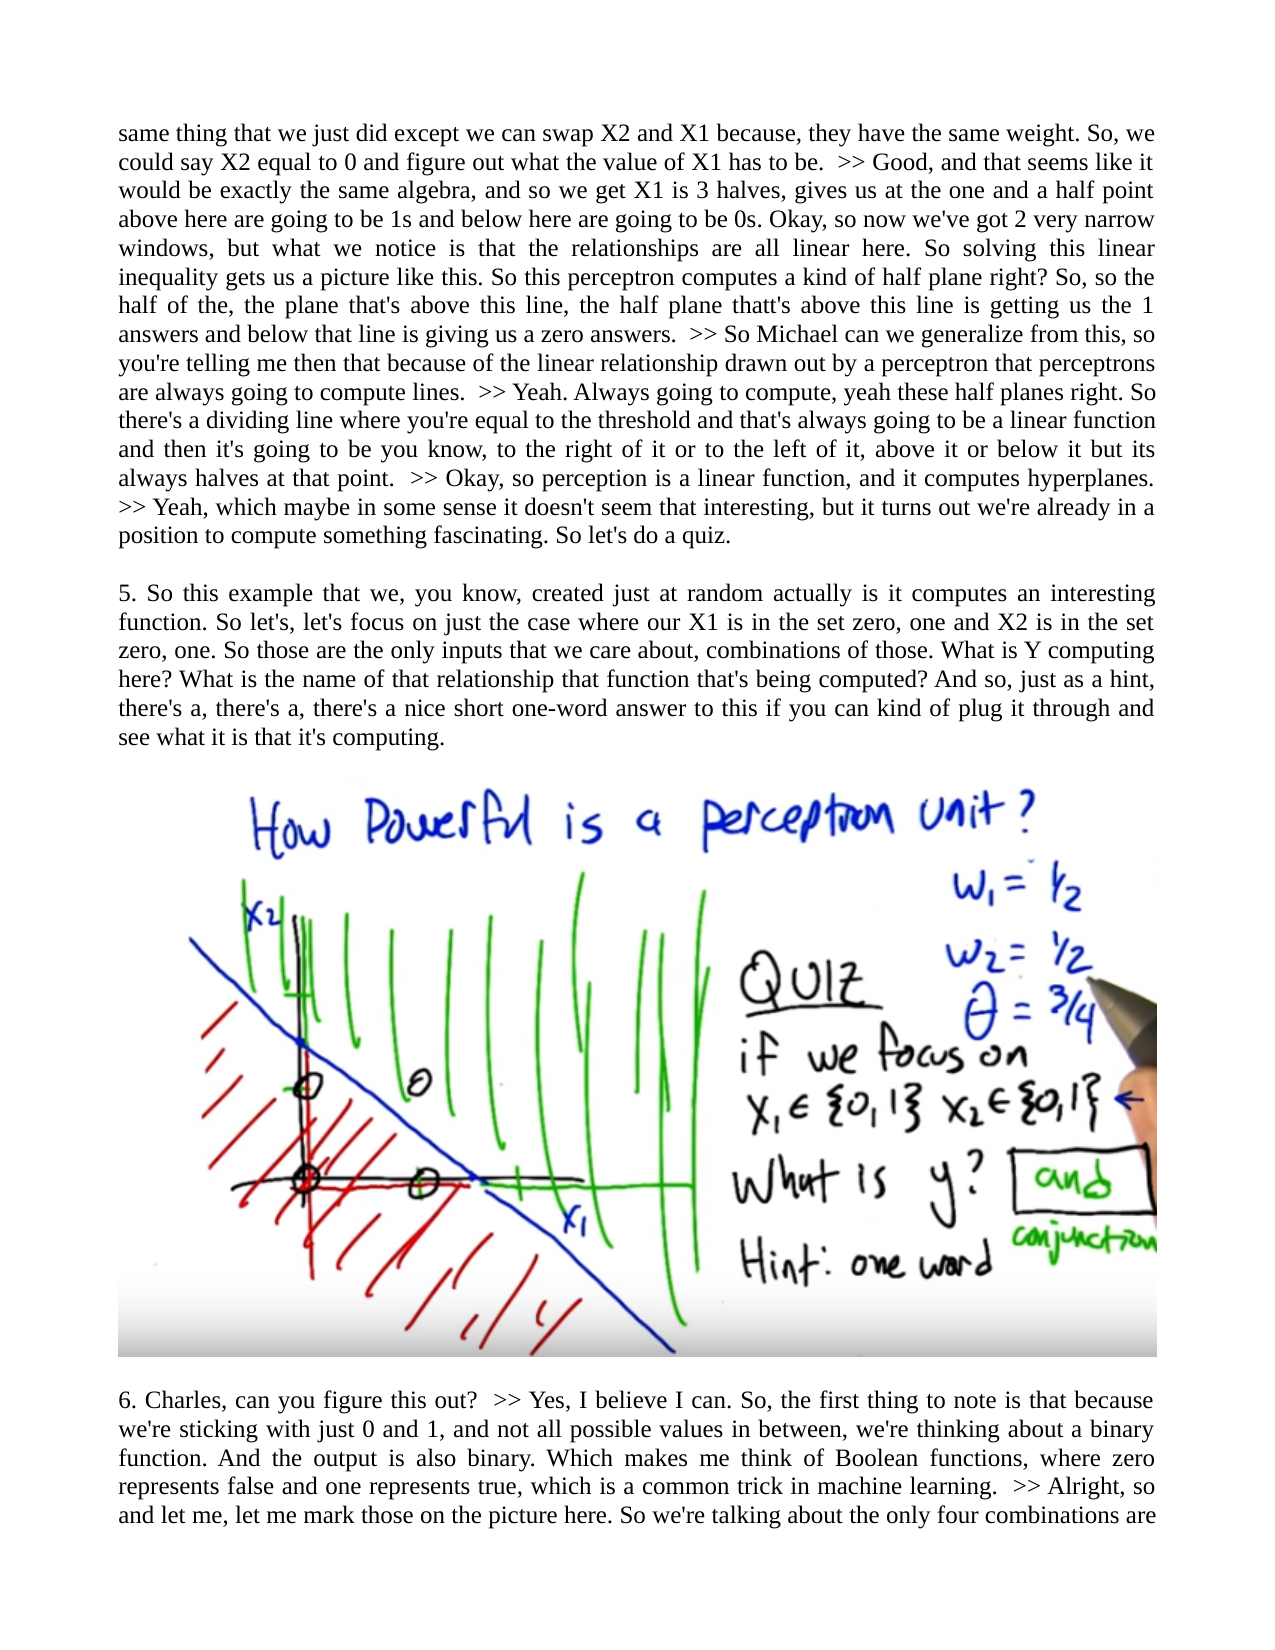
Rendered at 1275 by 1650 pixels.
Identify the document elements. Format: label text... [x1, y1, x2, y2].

text 5. So this example that we, you know, created just at random actually is it computes an interesting function. So let's, let's focus on just the case where our X1 is in the set zero, one and X2 is in the set zero, one. So those are the only inputs that we care about, combinations of those. What is Y computing here? What is the name of that relationship that function that's being computed? And so, just as a hint, there's a, there's a, there's a nice short one-word answer to this if you can kind of plug it through and see what it is that it's computing. [118, 578, 1157, 751]
text 6. Charles, can you figure this out? >> Yes, I believe I can. So, the first thing to note is that because we're sticking with just 0 and 1, and not all possible values in between, we're thinking about a binary function. And the output is also binary. Which makes me think of Boolean functions, where zero represents false and one represents true, which is a common trick in machine learning. >> Alright, so and let me, let me mark those on the picture here. So we're talking about the only four combinations are [118, 1385, 1157, 1529]
text same thing that we just did except we can swap X2 and X1 because, they have the same weight. So, we could say X2 equal to 0 and figure out what the value of X1 has to be. >> Good, and that seems like it would be exactly the same algebra, and so we get X1 is 3 halves, gives us at the one and a half point above here are going to be 1s and below here are going to be 0s. Okay, so now we've got 2 very narrow windows, but what we notice is that the relationships are all linear here. So solving this linear inequality gets us a picture like this. So this perceptron computes a kind of half plane right? So, so the half of the, the plane that's above this line, the half plane thatt's above this line is getting us the 1 answers and below that line is giving us a zero answers. >> So Michael can we generalize from this, so you're telling me then that because of the linear relationship drawn out by a perceptron that perceptrons are always going to compute lines. >> Yeah. Always going to compute, yeah these half planes right. So there's a dividing line where you're equal to the threshold and that's always going to be a linear function and then it's going to be you know, to the right of it or to the left of it, above it or below it but its always halves at that point. >> Okay, so perception is a linear function, and it computes hyperplanes. >> Yeah, which maybe in some sense it doesn't seem that interesting, but it turns out we're already in a position to compute something fascinating. So let's do a quiz. [118, 118, 1157, 549]
picture [118, 779, 1157, 1357]
